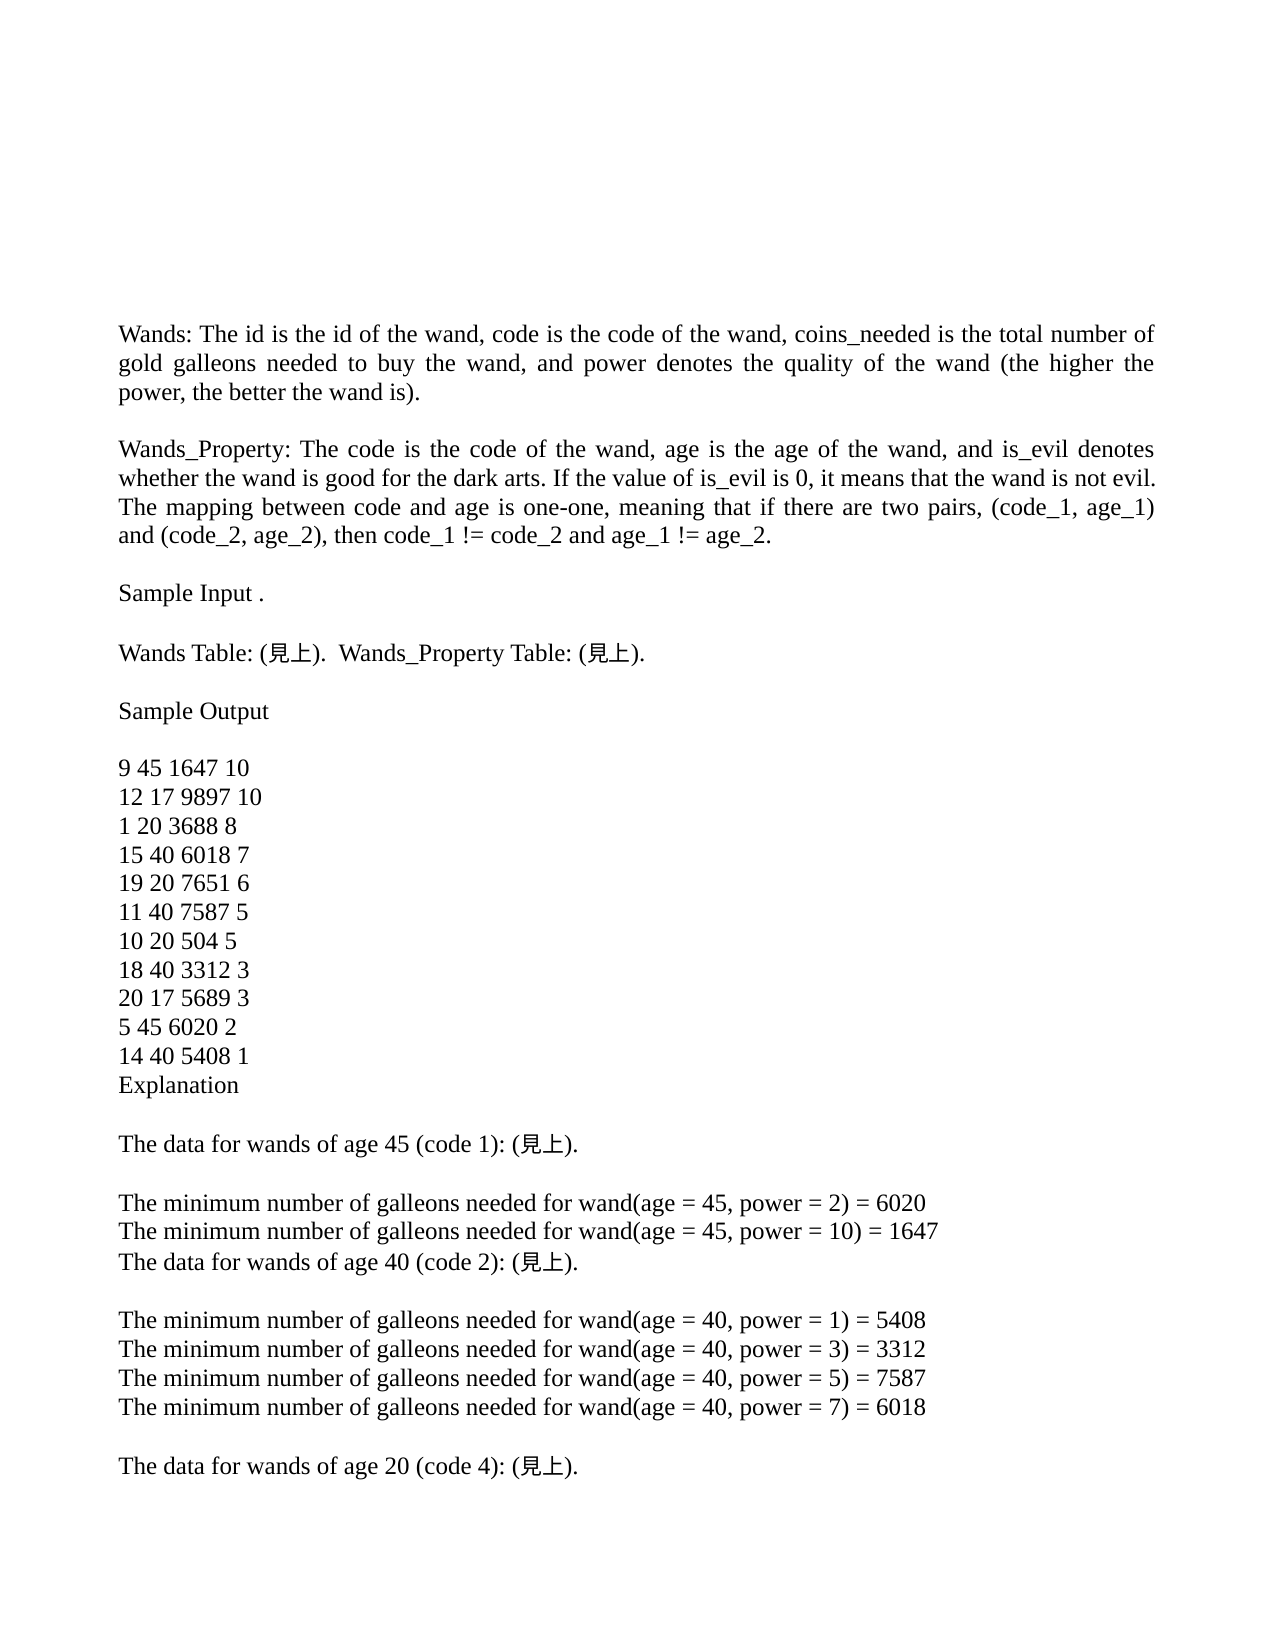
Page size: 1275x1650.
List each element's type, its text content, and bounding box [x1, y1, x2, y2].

text 18 40 3312 3 [118, 955, 1157, 983]
text Explanation [118, 1070, 1157, 1098]
text The data for wands of age 40 (code 2): (見上). [118, 1245, 1157, 1277]
text The data for wands of age 45 (code 1): (見上). [118, 1127, 1157, 1159]
text 1 20 3688 8 [118, 811, 1157, 840]
text 20 17 5689 3 [118, 983, 1157, 1012]
text Sample Output [118, 696, 1157, 725]
text The minimum number of galleons needed for wand(age = 40, power = 5) = 7587 [118, 1363, 1157, 1392]
text The minimum number of galleons needed for wand(age = 40, power = 7) = 6018 [118, 1392, 1157, 1421]
text 15 40 6018 7 [118, 840, 1157, 868]
text 10 20 504 5 [118, 926, 1157, 955]
text 14 40 5408 1 [118, 1041, 1157, 1070]
text 5 45 6020 2 [118, 1012, 1157, 1041]
text Sample Input . [118, 578, 1157, 607]
text 19 20 7651 6 [118, 868, 1157, 897]
text The data for wands of age 20 (code 4): (見上). [118, 1449, 1157, 1481]
text The minimum number of galleons needed for wand(age = 40, power = 3) = 3312 [118, 1334, 1157, 1363]
text The minimum number of galleons needed for wand(age = 40, power = 1) = 5408 [118, 1306, 1157, 1334]
text The minimum number of galleons needed for wand(age = 45, power = 10) = 1647 [118, 1216, 1157, 1245]
text The minimum number of galleons needed for wand(age = 45, power = 2) = 6020 [118, 1188, 1157, 1216]
text 11 40 7587 5 [118, 897, 1157, 926]
text Wands Table: (見上). Wands_Property Table: (見上). [118, 636, 1157, 667]
text Wands: The id is the id of the wand, code is the code of the wand, coins_needed is the total number of gold galleons needed to buy the wand, and power denotes the quality of the wand (the higher the power, the better the wand is). [118, 319, 1157, 406]
text 12 17 9897 10 [118, 782, 1157, 811]
text Wands_Property: The code is the code of the wand, age is the age of the wand, and is_evil denotes whether the wand is good for the dark arts. If the value of is_evil is 0, it means that the wand is not evil. The mapping between code and age is one-one, meaning that if there are two pairs, (code_1, age_1) and (code_2, age_2), then code_1 != code_2 and age_1 != age_2. [118, 434, 1157, 549]
text 9 45 1647 10 [118, 753, 1157, 782]
